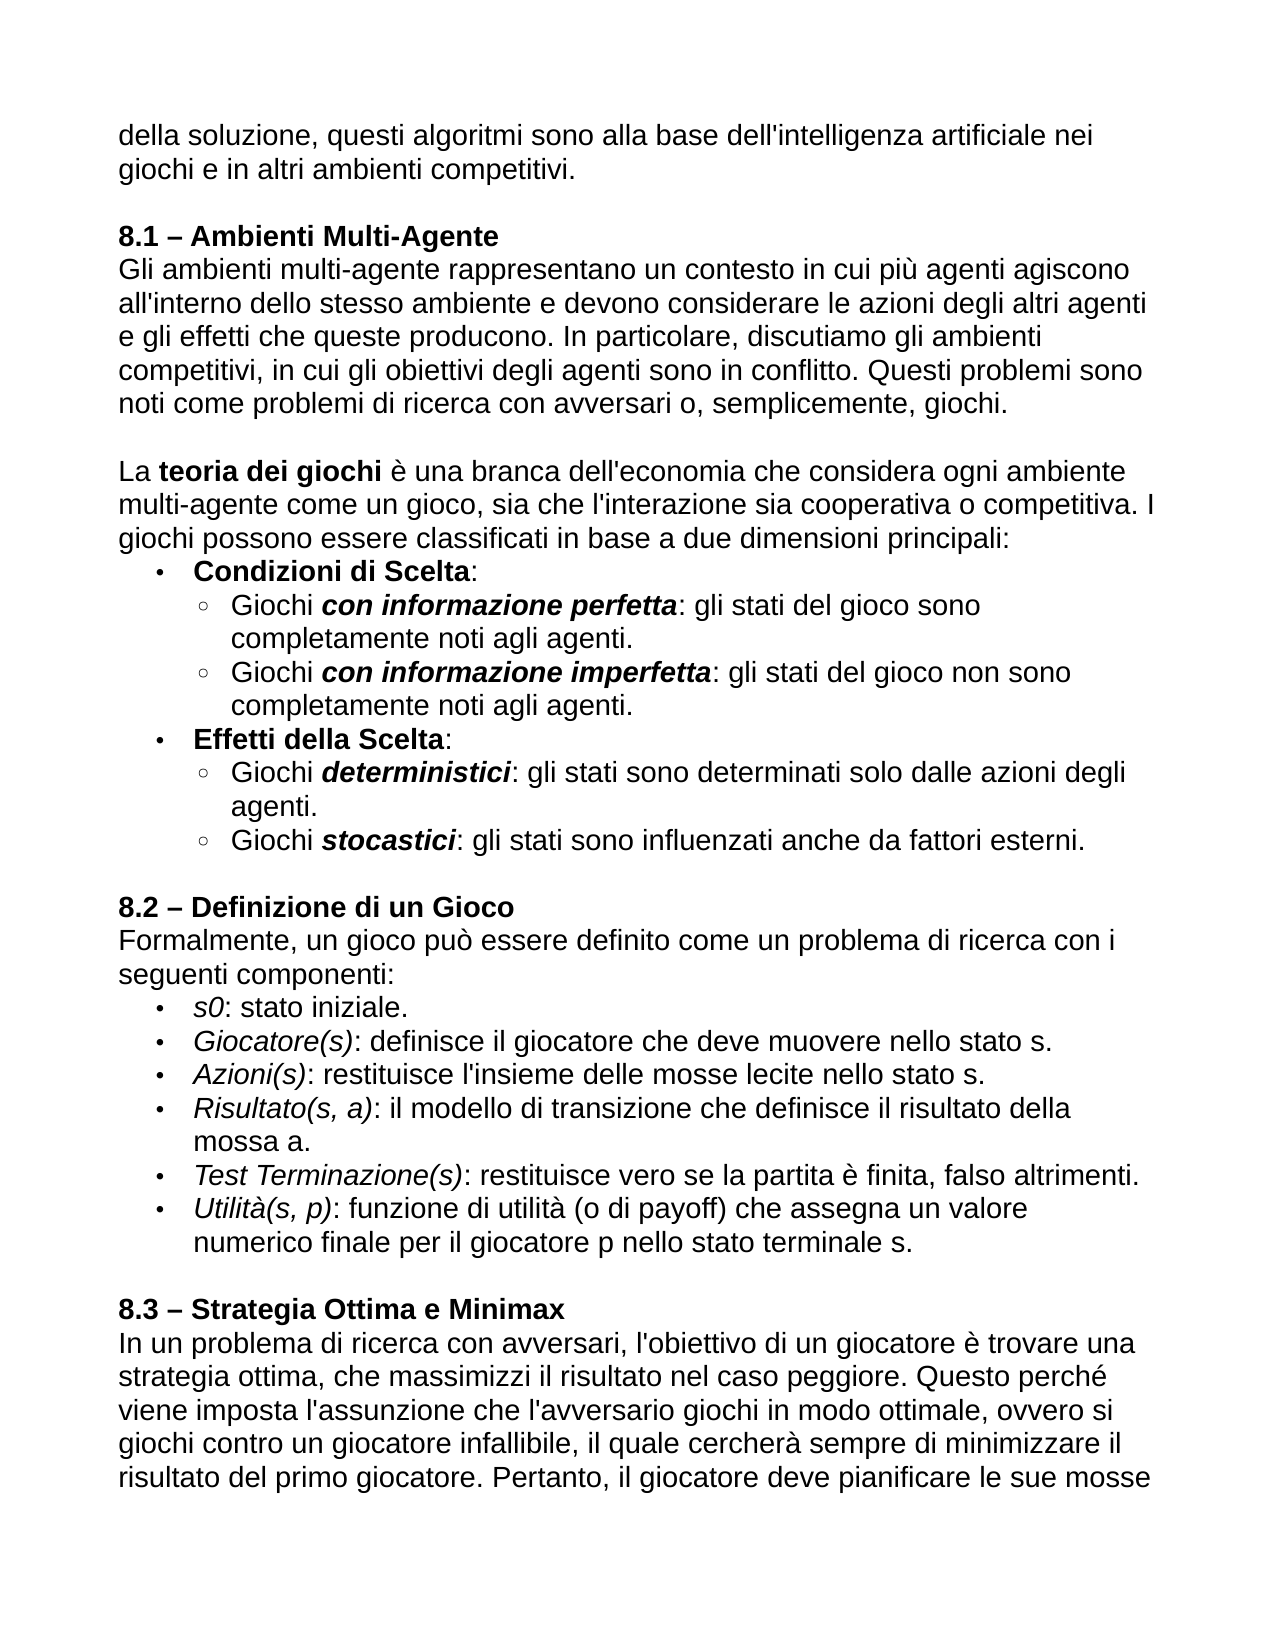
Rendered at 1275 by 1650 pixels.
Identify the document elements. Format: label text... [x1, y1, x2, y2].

list Giochi con informazione imperfetta: gli stati del gioco non sono completamente noti agli agenti. [193, 655, 1157, 722]
list Utilità(s, p): funzione di utilità (o di payoff) che assegna un valore numerico finale per il giocatore p nello stato terminale s. [156, 1191, 1157, 1258]
list Risultato(s, a): il modello di transizione che definisce il risultato della mossa a. [156, 1091, 1157, 1158]
text Gli ambienti multi-agente rappresentano un contesto in cui più agenti agiscono all'interno dello stesso ambiente e devono considerare le azioni degli altri agenti e gli effetti che queste producono. In particolare, discutiamo gli ambienti competitivi, in cui gli obiettivi degli agenti sono in conflitto. Questi problemi sono noti come problemi di ricerca con avversari o, semplicemente, giochi. [118, 252, 1157, 420]
text La teoria dei giochi è una branca dell'economia che considera ogni ambiente multi-agente come un gioco, sia che l'interazione sia cooperativa o competitiva. I giochi possono essere classificati in base a due dimensioni principali: [118, 453, 1157, 554]
list Giocatore(s): definisce il giocatore che deve muovere nello stato s. [156, 1024, 1157, 1057]
text In un problema di ricerca con avversari, l'obiettivo di un giocatore è trovare una strategia ottima, che massimizzi il risultato nel caso peggiore. Questo perché viene imposta l'assunzione che l'avversario giochi in modo ottimale, ovvero si giochi contro un giocatore infallibile, il quale cercherà sempre di minimizzare il risultato del primo giocatore. Pertanto, il giocatore deve pianificare le sue mosse [118, 1326, 1157, 1493]
list Giochi stocastici: gli stati sono influenzati anche da fattori esterni. [193, 822, 1157, 856]
list Test Terminazione(s): restituisce vero se la partita è finita, falso altrimenti. [156, 1158, 1157, 1191]
text 8.2 – Definizione di un Gioco [118, 889, 1157, 923]
text Formalmente, un gioco può essere definito come un problema di ricerca con i seguenti componenti: [118, 923, 1157, 990]
text 8.3 – Strategia Ottima e Minimax [118, 1292, 1157, 1326]
list Azioni(s): restituisce l'insieme delle mosse lecite nello stato s. [156, 1057, 1157, 1091]
list Condizioni di Scelta: [156, 554, 1157, 588]
list Giochi con informazione perfetta: gli stati del gioco sono completamente noti agli agenti. [193, 588, 1157, 655]
list Effetti della Scelta: [156, 722, 1157, 755]
list Giochi deterministici: gli stati sono determinati solo dalle azioni degli agenti. [193, 755, 1157, 822]
text 8.1 – Ambienti Multi-Agente [118, 219, 1157, 252]
text della soluzione, questi algoritmi sono alla base dell'intelligenza artificiale nei giochi e in altri ambienti competitivi. [118, 118, 1157, 185]
list s0: stato iniziale. [156, 990, 1157, 1024]
